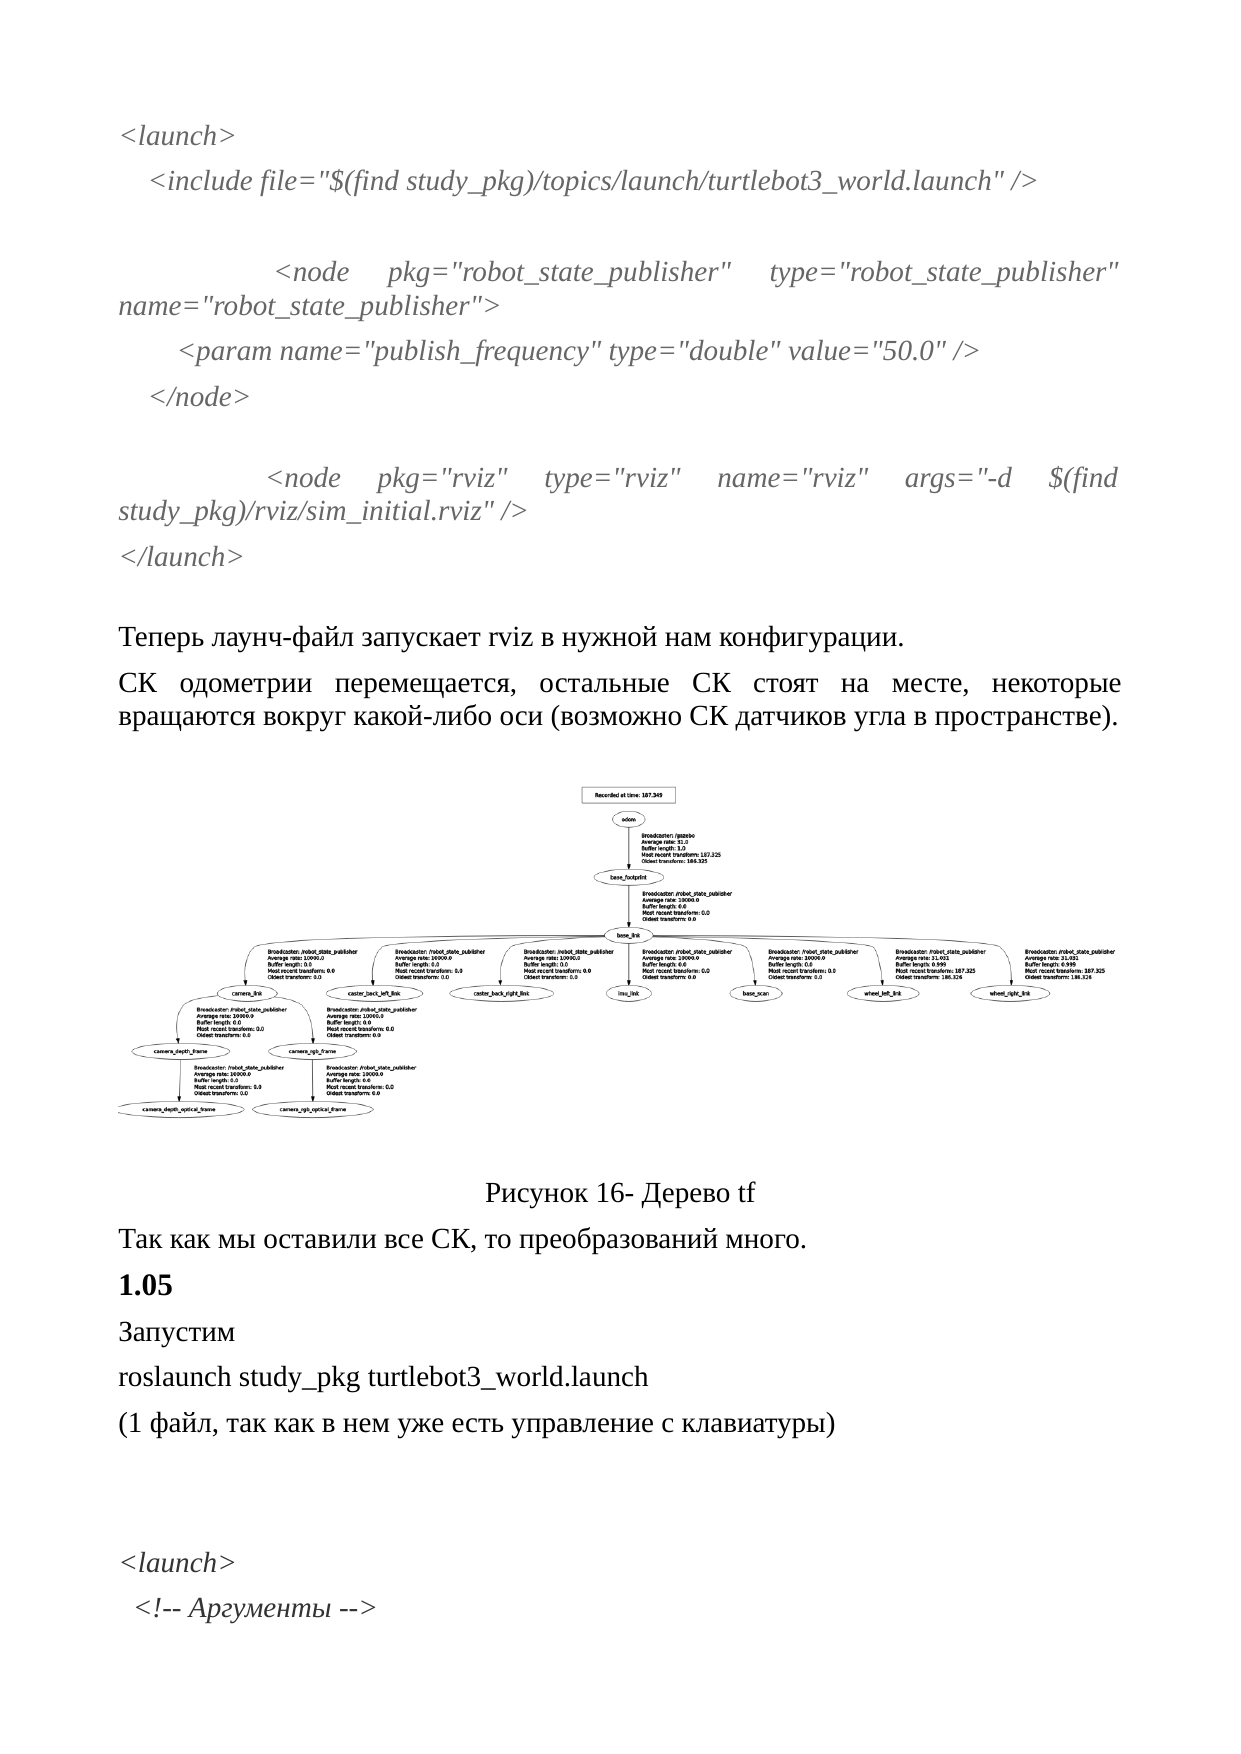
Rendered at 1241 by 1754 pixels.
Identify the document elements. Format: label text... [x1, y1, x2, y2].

text Рисунок 16- Дерево tf [118, 1176, 1122, 1209]
text <param name="publish_frequency" type="double" value="50.0" /> [118, 333, 1122, 367]
text 1.05 [118, 1266, 1122, 1302]
text <launch> [118, 1545, 1122, 1578]
text <include file="$(find study_pkg)/topics/launch/turtlebot3_world.launch" /> [118, 163, 1122, 197]
text <!-- Аргументы --> [118, 1590, 1122, 1624]
text </launch> [118, 539, 1122, 572]
picture [118, 738, 1123, 1176]
text </node> [118, 379, 1122, 412]
text Запустим [118, 1314, 1122, 1348]
text СК одометрии перемещается, остальные СК стоят на месте, некоторые вращаются вокруг какой-либо оси (возможно СК датчиков угла в пространстве). [118, 665, 1122, 732]
text roslaunch study_pkg turtlebot3_world.launch [118, 1359, 1122, 1393]
text (1 файл, так как в нем уже есть управление с клавиатуры) [118, 1405, 1122, 1438]
text <node pkg="robot_state_publisher" type="robot_state_publisher" name="robot_state_publisher"> [118, 254, 1122, 321]
text Так как мы оставили все СК, то преобразований много. [118, 1221, 1122, 1254]
text Теперь лаунч-файл запускает rviz в нужной нам конфигурации. [118, 619, 1122, 653]
text <node pkg="rviz" type="rviz" name="rviz" args="-d $(find study_pkg)/rviz/sim_initial.rviz" /> [118, 460, 1122, 527]
text <launch> [118, 118, 1122, 152]
